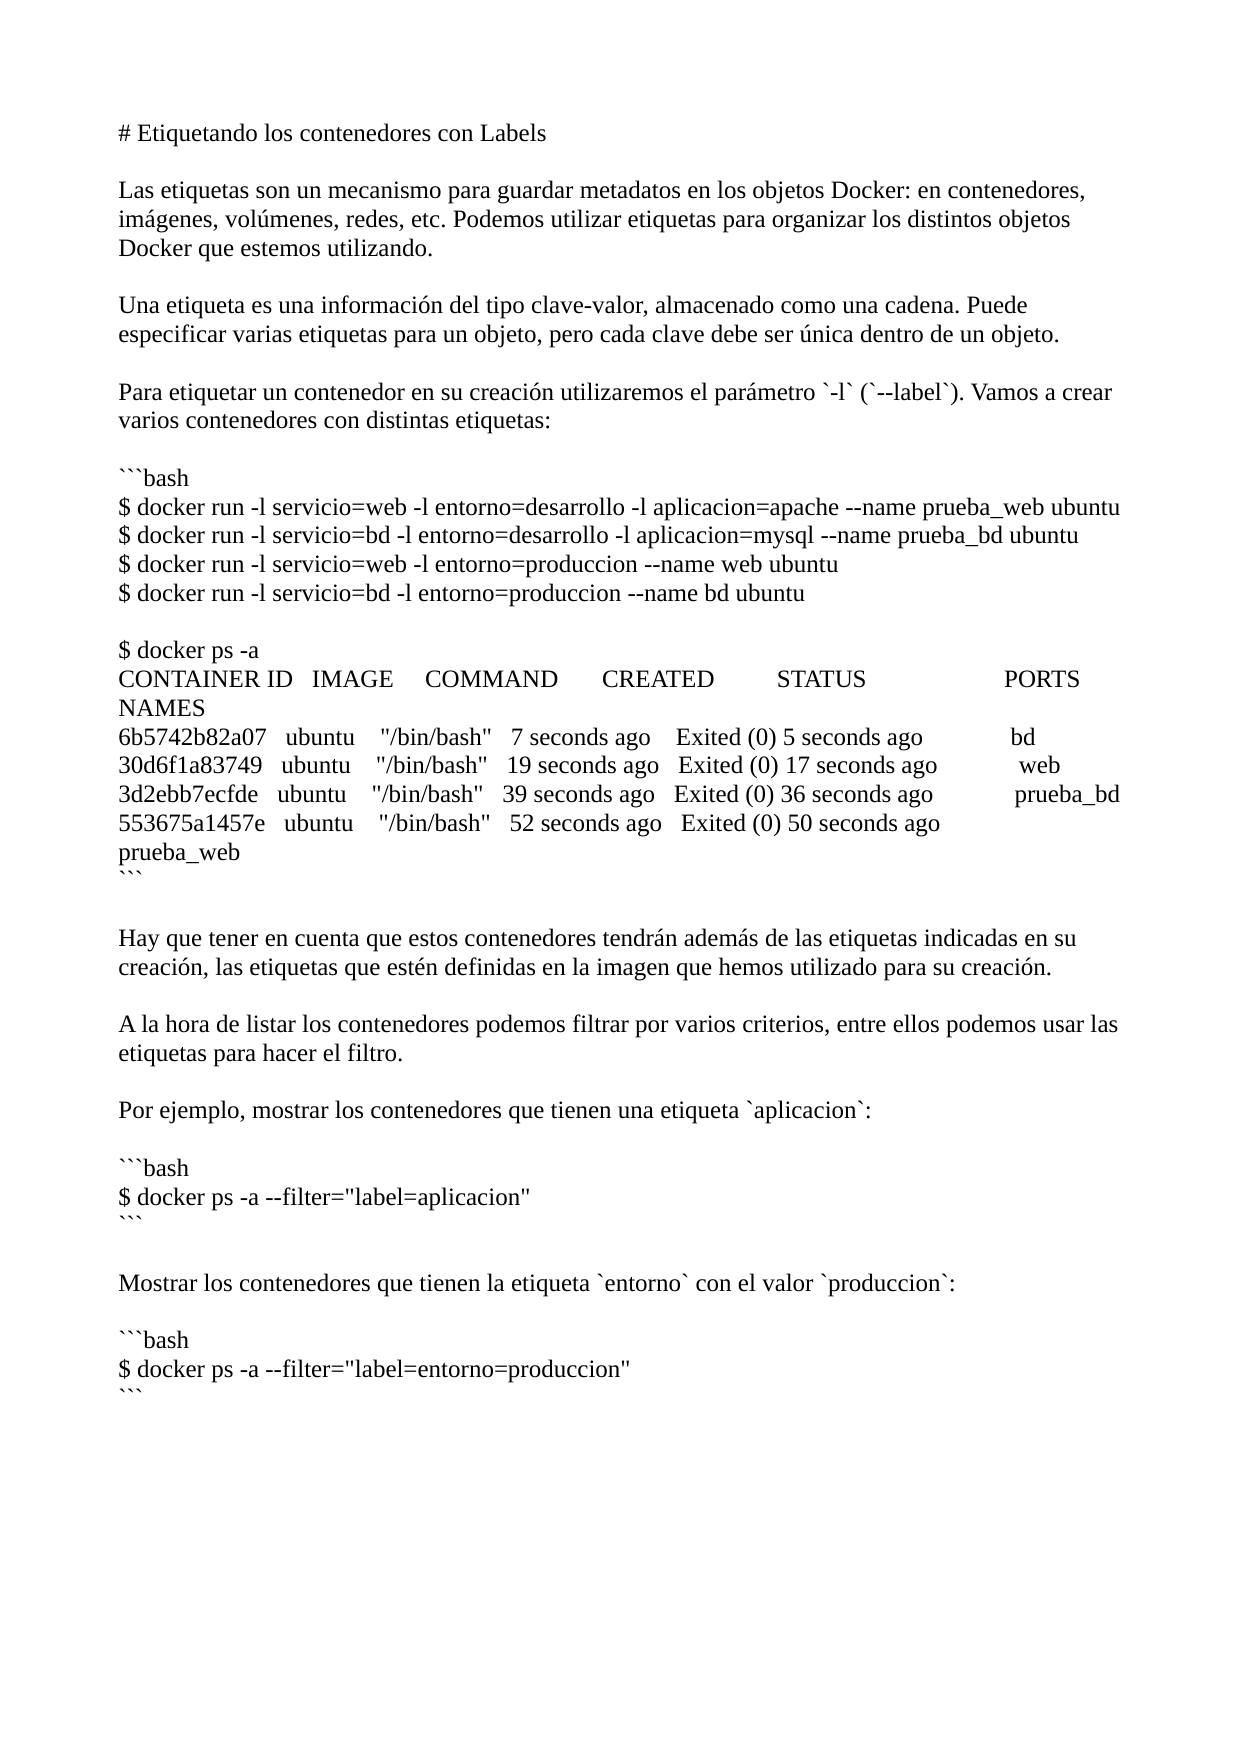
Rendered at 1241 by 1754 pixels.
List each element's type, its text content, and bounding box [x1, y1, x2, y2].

text ``` [118, 1211, 1122, 1239]
text Una etiqueta es una información del tipo clave-valor, almacenado como una cadena. Puede especificar varias etiquetas para un objeto, pero cada clave debe ser única dentro de un objeto. [118, 291, 1122, 348]
text 6b5742b82a07 ubuntu "/bin/bash" 7 seconds ago Exited (0) 5 seconds ago bd [118, 722, 1122, 751]
text $ docker run -l servicio=web -l entorno=produccion --name web ubuntu [118, 549, 1122, 578]
text ``` [118, 1383, 1122, 1412]
text $ docker run -l servicio=bd -l entorno=desarrollo -l aplicacion=mysql --name prueba_bd ubuntu [118, 521, 1122, 549]
text ```bash [118, 1326, 1122, 1354]
text ``` [118, 866, 1122, 894]
text Mostrar los contenedores que tienen la etiqueta `entorno` con el valor `produccion`: [118, 1268, 1122, 1297]
text $ docker ps -a --filter="label=entorno=produccion" [118, 1354, 1122, 1383]
text Hay que tener en cuenta que estos contenedores tendrán además de las etiquetas indicadas en su creación, las etiquetas que estén definidas en la imagen que hemos utilizado para su creación. [118, 923, 1122, 981]
text $ docker run -l servicio=bd -l entorno=produccion --name bd ubuntu [118, 578, 1122, 607]
text ```bash [118, 463, 1122, 492]
text 3d2ebb7ecfde ubuntu "/bin/bash" 39 seconds ago Exited (0) 36 seconds ago prueba_bd [118, 779, 1122, 808]
text Por ejemplo, mostrar los contenedores que tienen una etiqueta `aplicacion`: [118, 1096, 1122, 1124]
text A la hora de listar los contenedores podemos filtrar por varios criterios, entre ellos podemos usar las etiquetas para hacer el filtro. [118, 1009, 1122, 1067]
text Las etiquetas son un mecanismo para guardar metadatos en los objetos Docker: en contenedores, imágenes, volúmenes, redes, etc. Podemos utilizar etiquetas para organizar los distintos objetos Docker que estemos utilizando. [118, 176, 1122, 262]
text CONTAINER ID IMAGE COMMAND CREATED STATUS PORTS NAMES [118, 664, 1122, 722]
text 30d6f1a83749 ubuntu "/bin/bash" 19 seconds ago Exited (0) 17 seconds ago web [118, 751, 1122, 779]
text $ docker run -l servicio=web -l entorno=desarrollo -l aplicacion=apache --name prueba_web ubuntu [118, 492, 1122, 521]
text ```bash [118, 1153, 1122, 1182]
text 553675a1457e ubuntu "/bin/bash" 52 seconds ago Exited (0) 50 seconds ago prueba_web [118, 808, 1122, 866]
text $ docker ps -a --filter="label=aplicacion" [118, 1182, 1122, 1211]
text $ docker ps -a [118, 636, 1122, 664]
text Para etiquetar un contenedor en su creación utilizaremos el parámetro `-l` (`--label`). Vamos a crear varios contenedores con distintas etiquetas: [118, 377, 1122, 434]
text # Etiquetando los contenedores con Labels [118, 118, 1122, 147]
